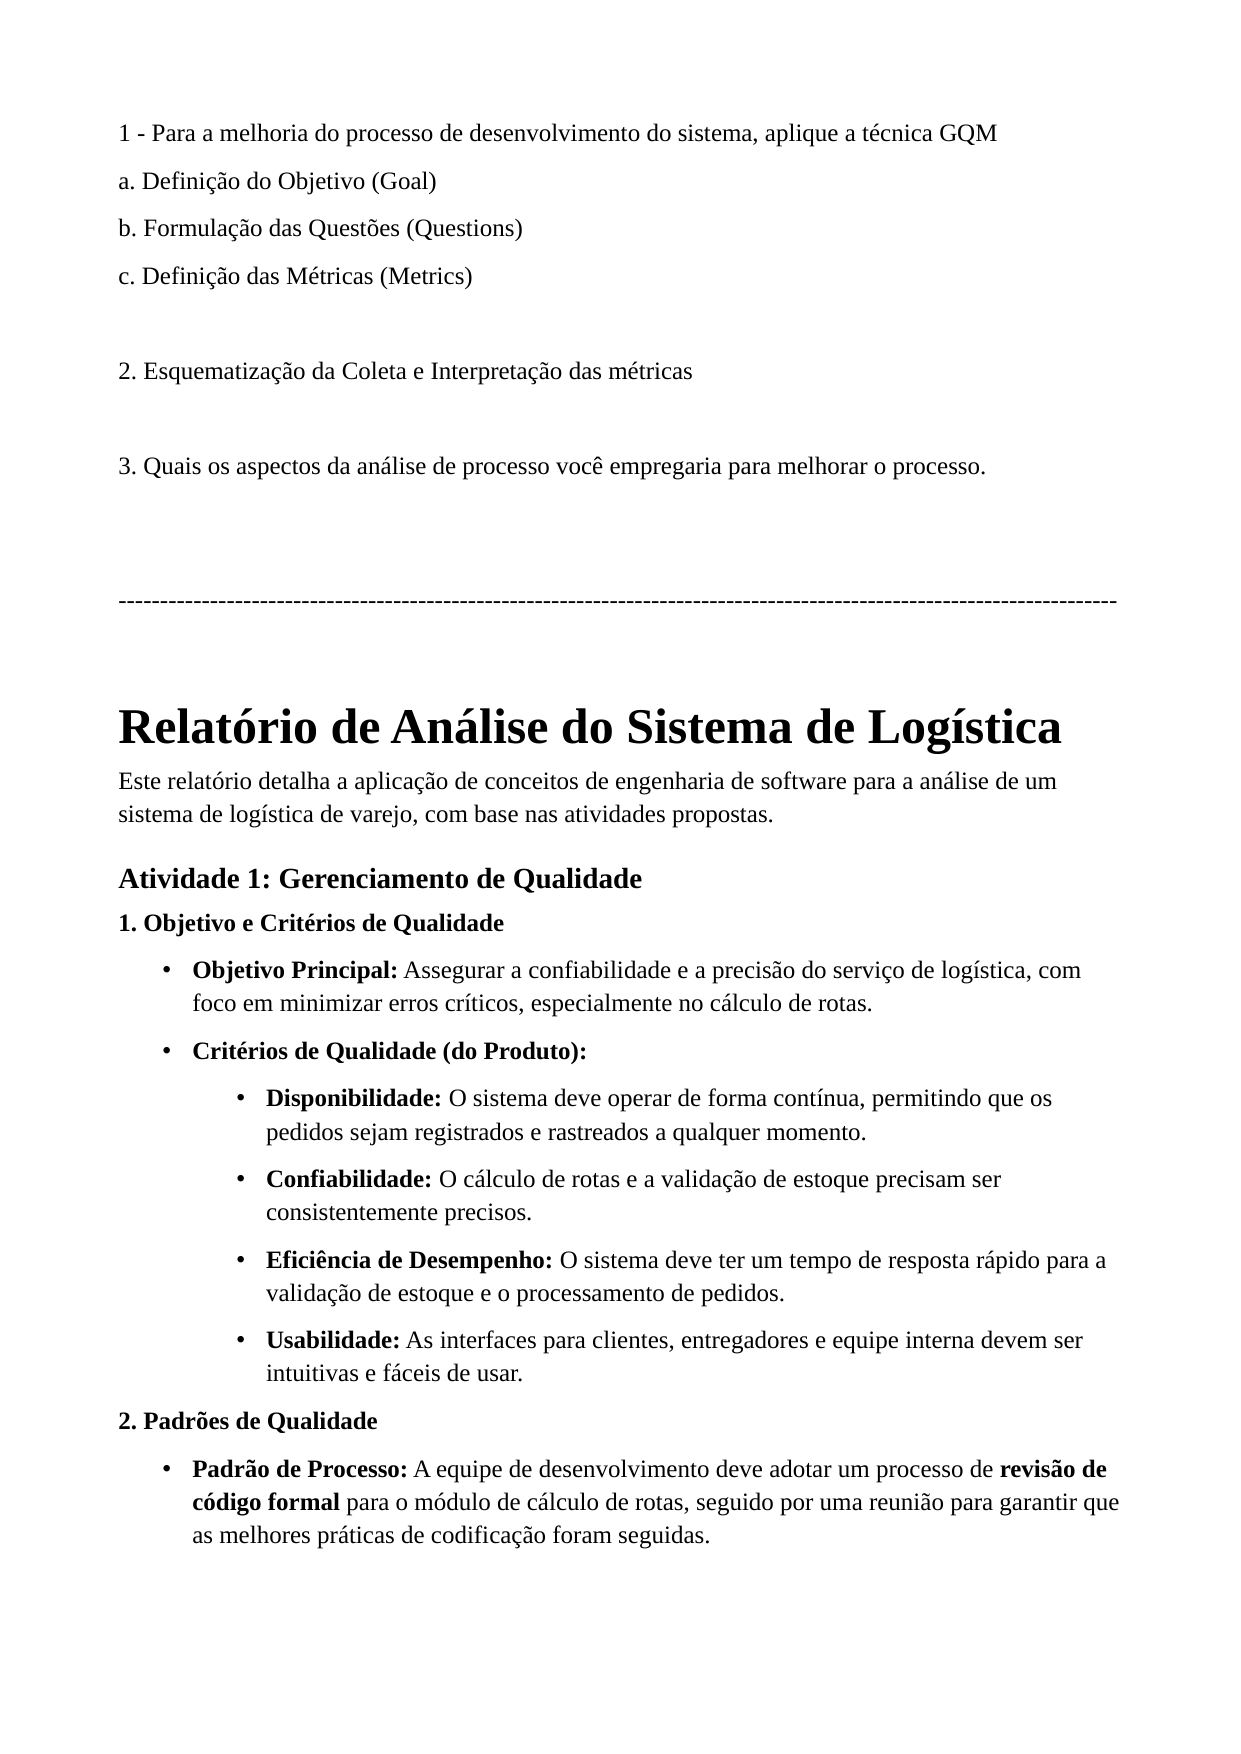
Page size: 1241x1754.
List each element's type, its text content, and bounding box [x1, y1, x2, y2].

text a. Definição do Objetivo (Goal) [118, 166, 1122, 194]
list Disponibilidade: O sistema deve operar de forma contínua, permitindo que os pedidos sejam registrados e rastreados a qualquer momento. [236, 1083, 1122, 1145]
text c. Definição das Métricas (Metrics) [118, 261, 1122, 290]
list Eficiência de Desempenho: O sistema deve ter um tempo de resposta rápido para a validação de estoque e o processamento de pedidos. [236, 1245, 1122, 1307]
text Este relatório detalha a aplicação de conceitos de engenharia de software para a análise de um sistema de logística de varejo, com base nas atividades propostas. [118, 766, 1122, 828]
text 1 - Para a melhoria do processo de desenvolvimento do sistema, aplique a técnica GQM [118, 118, 1122, 147]
text b. Formulação das Questões (Questions) [118, 213, 1122, 242]
subtitle Atividade 1: Gerenciamento de Qualidade [118, 862, 1122, 895]
text ------------------------------------------------------------------------------------------------------------------------ [118, 585, 1122, 614]
text 2. Esquematização da Coleta e Interpretação das métricas [118, 356, 1122, 385]
subtitle Relatório de Análise do Sistema de Logística [118, 696, 1122, 754]
text 1. Objetivo e Critérios de Qualidade [118, 908, 1122, 936]
list Critérios de Qualidade (do Produto): [162, 1036, 1122, 1065]
list Usabilidade: As interfaces para clientes, entregadores e equipe interna devem ser intuitivas e fáceis de usar. [236, 1325, 1122, 1387]
list Padrão de Processo: A equipe de desenvolvimento deve adotar um processo de revisão de código formal para o módulo de cálculo de rotas, seguido por uma reunião para garantir que as melhores práticas de codificação foram seguidas. [162, 1454, 1122, 1548]
list Objetivo Principal: Assegurar a confiabilidade e a precisão do serviço de logística, com foco em minimizar erros críticos, especialmente no cálculo de rotas. [162, 955, 1122, 1017]
text 3. Quais os aspectos da análise de processo você empregaria para melhorar o processo. [118, 451, 1122, 480]
list Confiabilidade: O cálculo de rotas e a validação de estoque precisam ser consistentemente precisos. [236, 1164, 1122, 1226]
text 2. Padrões de Qualidade [118, 1406, 1122, 1435]
